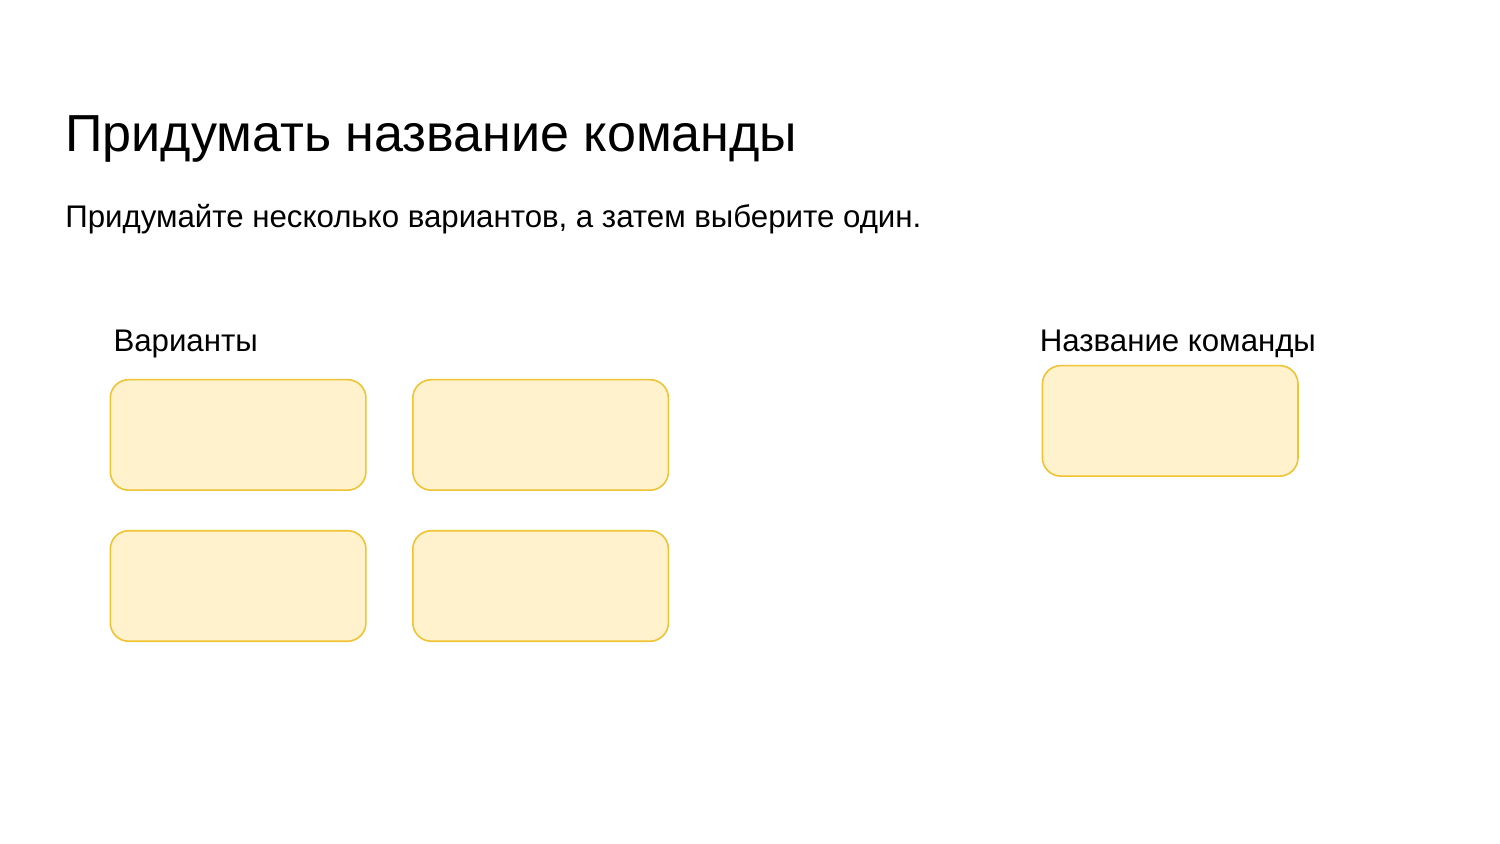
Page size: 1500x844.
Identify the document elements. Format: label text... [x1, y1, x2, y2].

text Варианты Название команды [25, 324, 1316, 359]
text Придумайте несколько вариантов, а затем выберите один. [65, 198, 1316, 234]
subtitle Придумать название команды [65, 103, 1316, 163]
